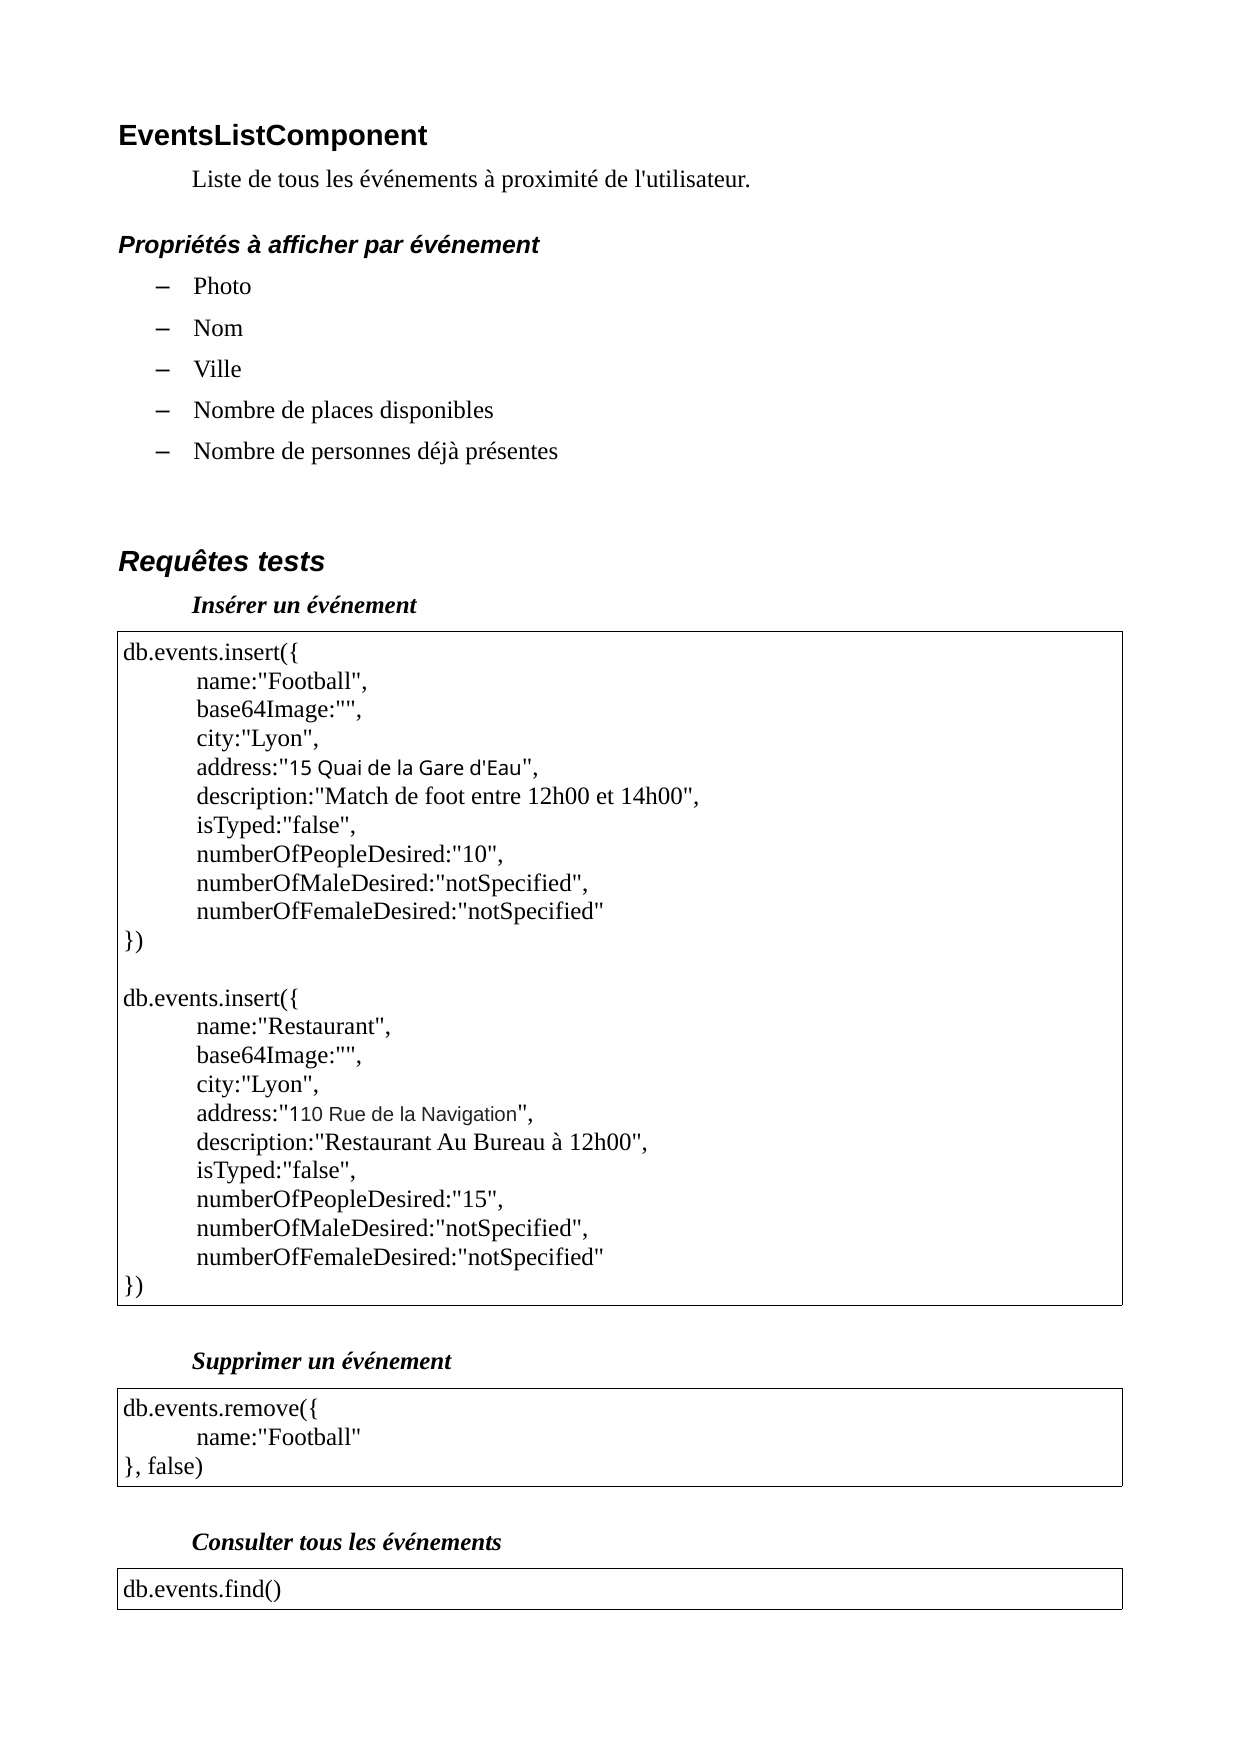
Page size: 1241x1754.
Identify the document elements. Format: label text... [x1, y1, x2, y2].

table_header db.events.find() [118, 1569, 1122, 1608]
subtitle Propriétés à afficher par événement [118, 230, 1122, 259]
list Nombre de places disponibles [156, 395, 1122, 424]
subtitle Requêtes tests [118, 544, 1122, 577]
list Photo [156, 271, 1122, 300]
list Nombre de personnes déjà présentes [156, 436, 1122, 465]
list Ville [156, 354, 1122, 383]
text Insérer un événement [118, 590, 1122, 619]
text Consulter tous les événements [118, 1527, 1122, 1556]
table_header db.events.insert({ name:"Football", base64Image:"", city:"Lyon", address:"15 Quai de la Gare d'Eau", description:"Match de foot entre 12h00 et 14h00", isTyped:"false", numberOfPeopleDesired:"10", numberOfMaleDesired:"notSpecified", numberOfFemaleDesired:"notSpecified" }) db.events.insert({ name:"Restaurant", base64Image:"", city:"Lyon", address:"110 Rue de la Navigation", description:"Restaurant Au Bureau à 12h00", isTyped:"false", numberOfPeopleDesired:"15", numberOfMaleDesired:"notSpecified", numberOfFemaleDesired:"notSpecified" }) [118, 632, 1122, 1305]
text Liste de tous les événements à proximité de l'utilisateur. [118, 164, 1122, 193]
table_header db.events.remove({ name:"Football" }, false) [118, 1389, 1122, 1486]
list Nom [156, 313, 1122, 341]
text Supprimer un événement [118, 1346, 1122, 1375]
subtitle EventsListComponent [118, 118, 1122, 152]
